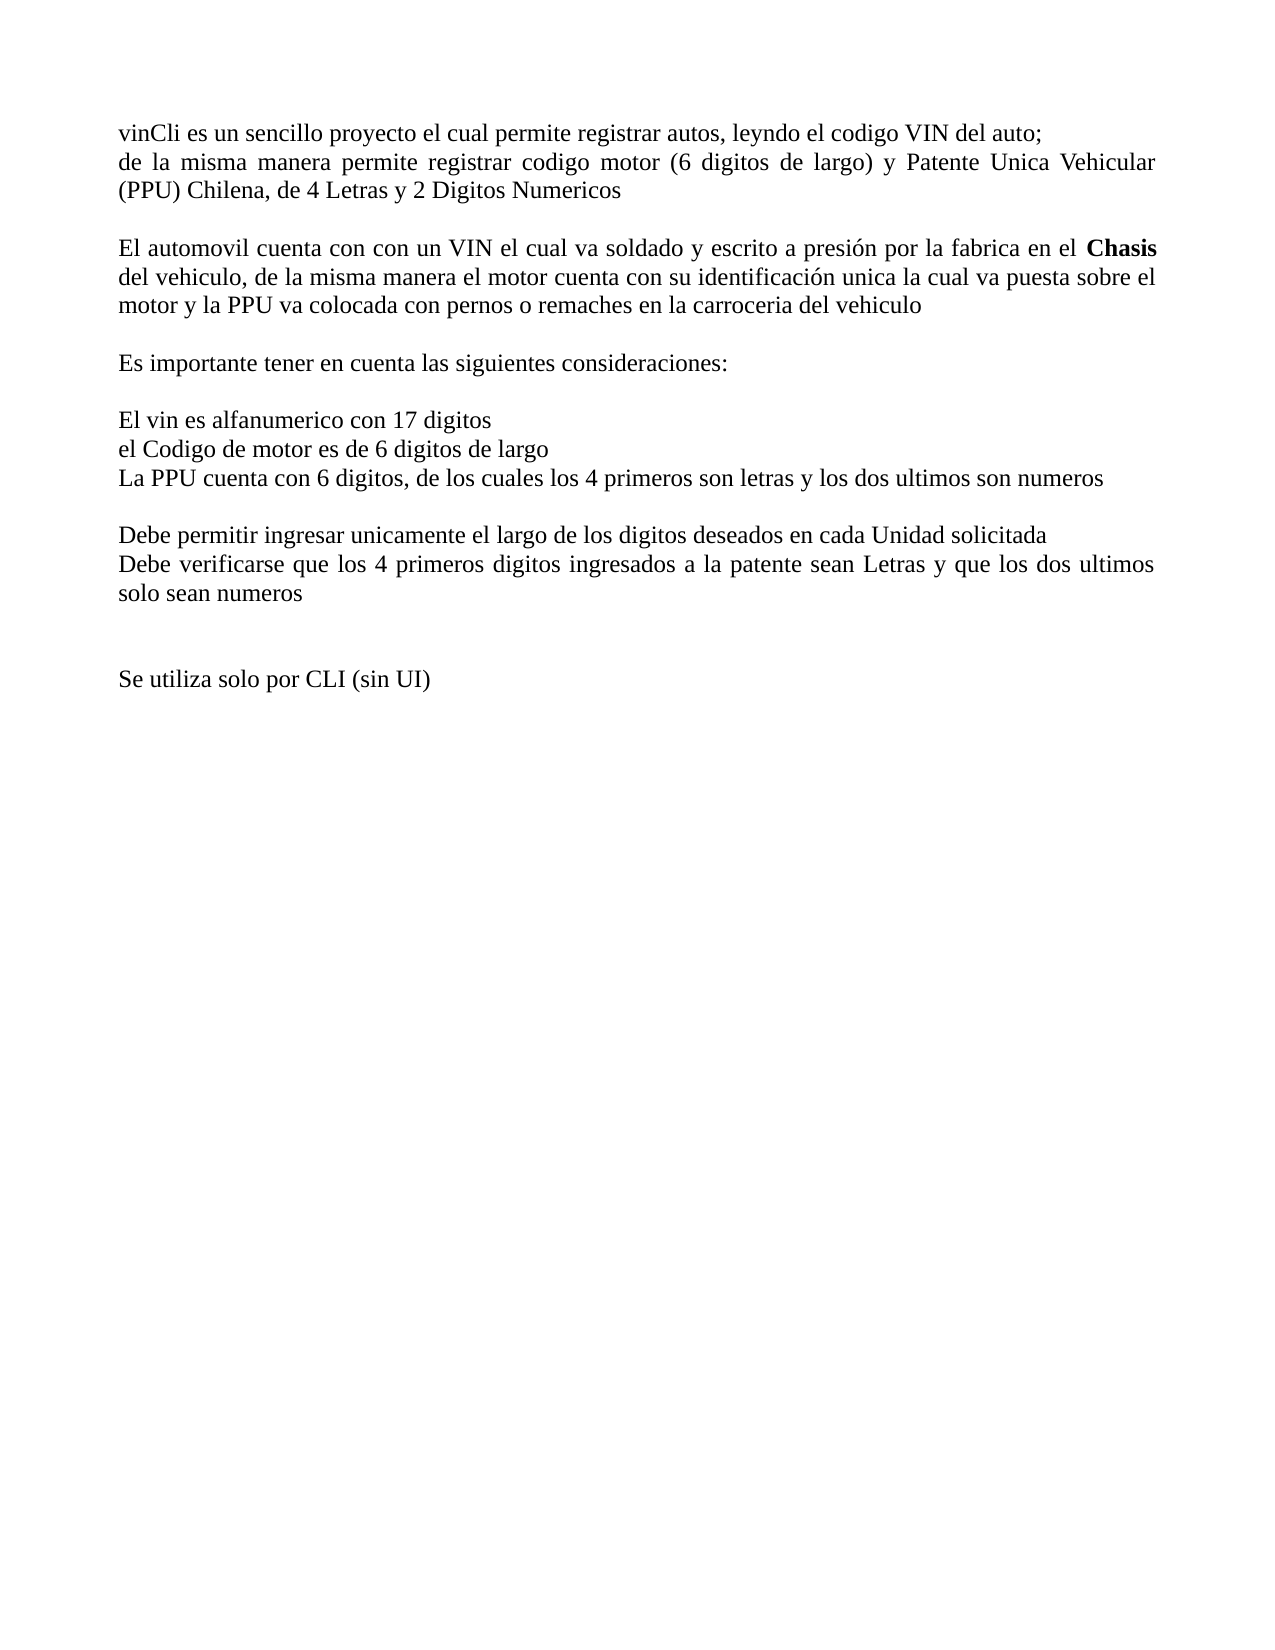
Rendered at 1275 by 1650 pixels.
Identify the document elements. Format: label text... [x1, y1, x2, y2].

text La PPU cuenta con 6 digitos, de los cuales los 4 primeros son letras y los dos ultimos son numeros [118, 463, 1157, 492]
text vinCli es un sencillo proyecto el cual permite registrar autos, leyndo el codigo VIN del auto; [118, 118, 1157, 147]
text Se utiliza solo por CLI (sin UI) [118, 664, 1157, 693]
text Debe verificarse que los 4 primeros digitos ingresados a la patente sean Letras y que los dos ultimos solo sean numeros [118, 549, 1157, 607]
text de la misma manera permite registrar codigo motor (6 digitos de largo) y Patente Unica Vehicular (PPU) Chilena, de 4 Letras y 2 Digitos Numericos [118, 147, 1157, 204]
text El automovil cuenta con con un VIN el cual va soldado y escrito a presión por la fabrica en el Chasis del vehiculo, de la misma manera el motor cuenta con su identificación unica la cual va puesta sobre el motor y la PPU va colocada con pernos o remaches en la carroceria del vehiculo [118, 233, 1157, 319]
text Debe permitir ingresar unicamente el largo de los digitos deseados en cada Unidad solicitada [118, 521, 1157, 549]
text el Codigo de motor es de 6 digitos de largo [118, 434, 1157, 463]
text Es importante tener en cuenta las siguientes consideraciones: [118, 348, 1157, 377]
text El vin es alfanumerico con 17 digitos [118, 406, 1157, 434]
